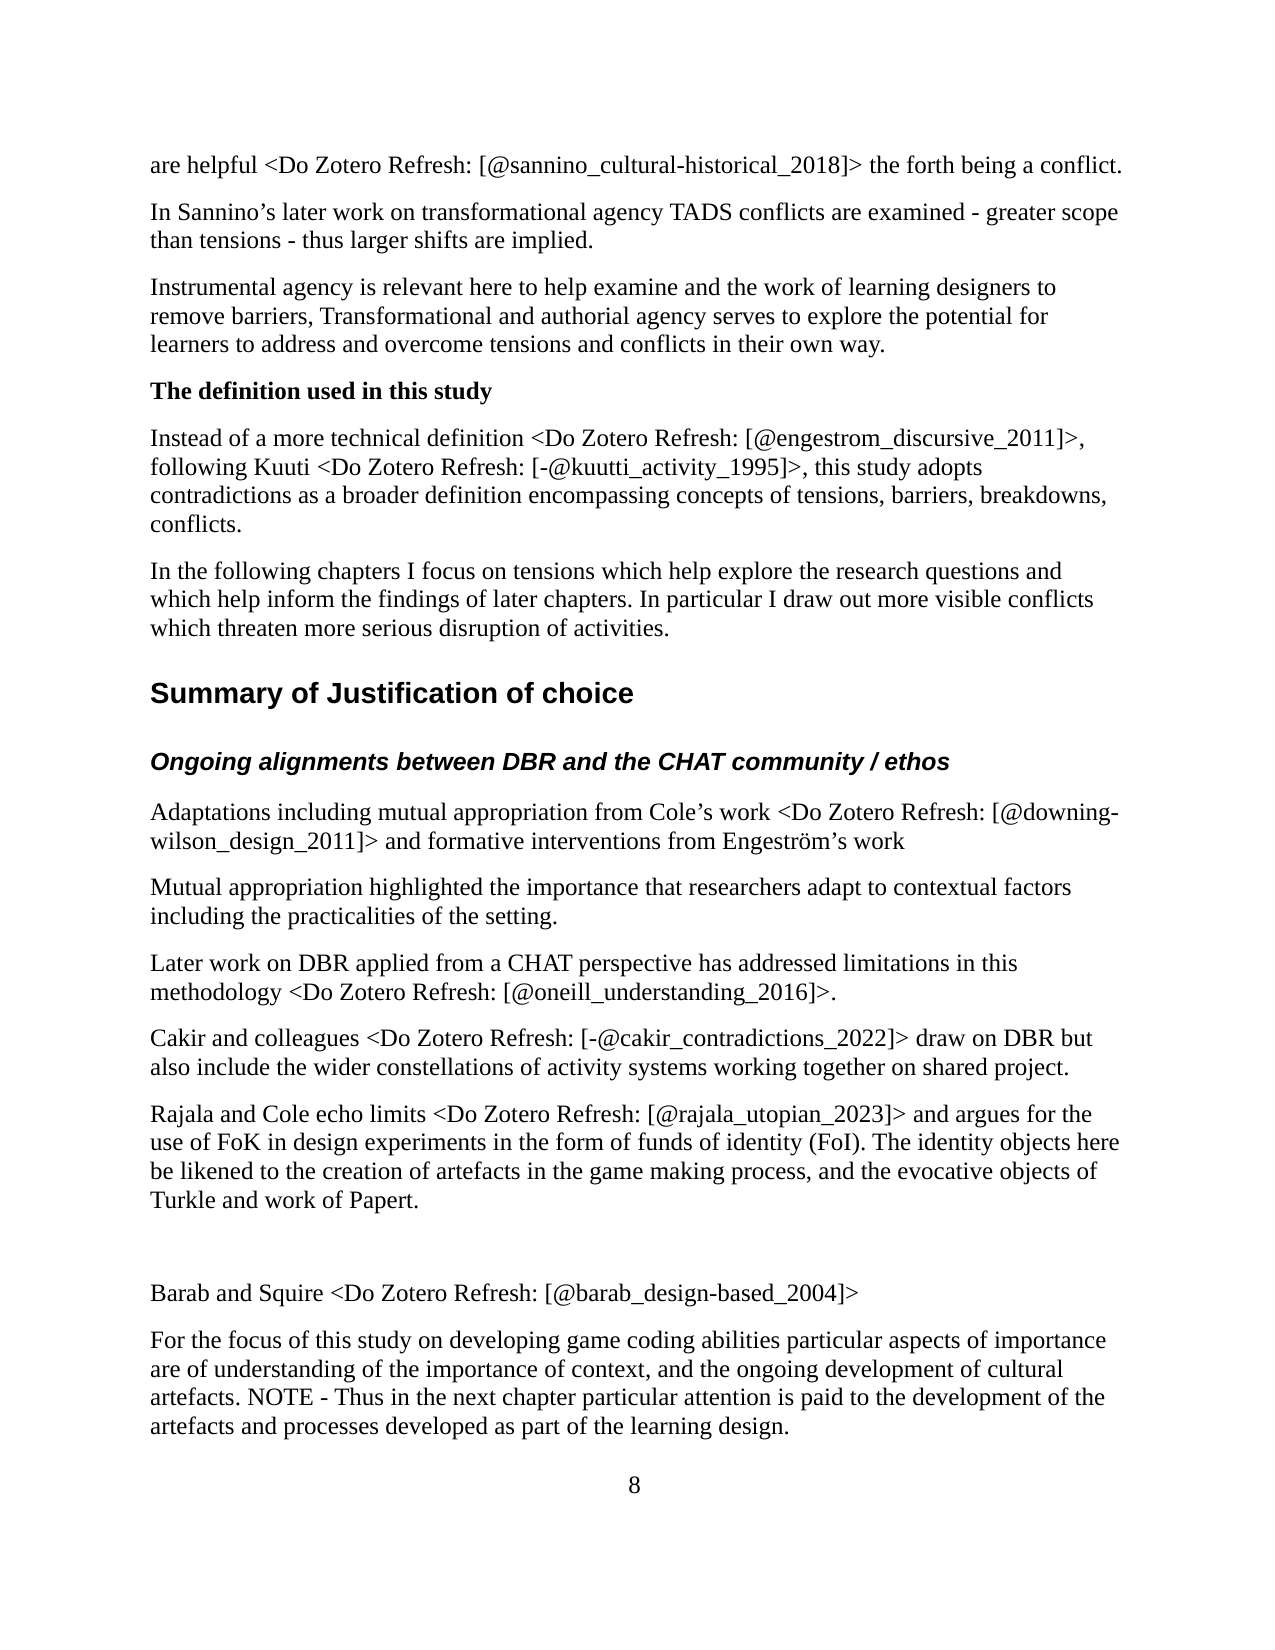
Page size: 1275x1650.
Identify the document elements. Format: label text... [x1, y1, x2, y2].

text are helpful <Do Zotero Refresh: [@sannino_cultural-historical_2018]> the forth being a conflict. [150, 150, 1125, 179]
text Later work on DBR applied from a CHAT perspective has addressed limitations in this methodology <Do Zotero Refresh: [@oneill_understanding_2016]>. [150, 948, 1125, 1005]
text The definition used in this study [150, 376, 1125, 405]
text Barab and Squire <Do Zotero Refresh: [@barab_design-based_2004]> [150, 1278, 1125, 1307]
subtitle Ongoing alignments between DBR and the CHAT community / ethos [150, 747, 1125, 776]
text Cakir and colleagues <Do Zotero Refresh: [-@cakir_contradictions_2022]> draw on DBR but also include the wider constellations of activity systems working together on shared project. [150, 1023, 1125, 1081]
subtitle Summary of Justification of choice [150, 676, 1125, 709]
text For the focus of this study on developing game coding abilities particular aspects of importance are of understanding of the importance of context, and the ongoing development of cultural artefacts. NOTE - Thus in the next chapter particular attention is paid to the development of the artefacts and processes developed as part of the learning design. [150, 1325, 1125, 1440]
text Adaptations including mutual appropriation from Cole’s work <Do Zotero Refresh: [@downing-wilson_design_2011]> and formative interventions from Engeström’s work [150, 797, 1125, 854]
text Instead of a more technical definition <Do Zotero Refresh: [@engestrom_discursive_2011]>, following Kuuti <Do Zotero Refresh: [-@kuutti_activity_1995]>, this study adopts contradictions as a broader definition encompassing concepts of tensions, barriers, breakdowns, conflicts. [150, 423, 1125, 538]
text In the following chapters I focus on tensions which help explore the research questions and which help inform the findings of later chapters. In particular I draw out more visible conflicts which threaten more serious disruption of activities. [150, 556, 1125, 642]
text Instrumental agency is relevant here to help examine and the work of learning designers to remove barriers, Transformational and authorial agency serves to explore the potential for learners to address and overcome tensions and conflicts in their own way. [150, 272, 1125, 358]
text In Sannino’s later work on transformational agency TADS conflicts are examined - greater scope than tensions - thus larger shifts are implied. [150, 197, 1125, 254]
text Mutual appropriation highlighted the importance that researchers adapt to contextual factors including the practicalities of the setting. [150, 872, 1125, 930]
text Rajala and Cole echo limits <Do Zotero Refresh: [@rajala_utopian_2023]> and argues for the use of FoK in design experiments in the form of funds of identity (FoI). The identity objects here be likened to the creation of artefacts in the game making process, and the evocative objects of Turkle and work of Papert. [150, 1099, 1125, 1214]
